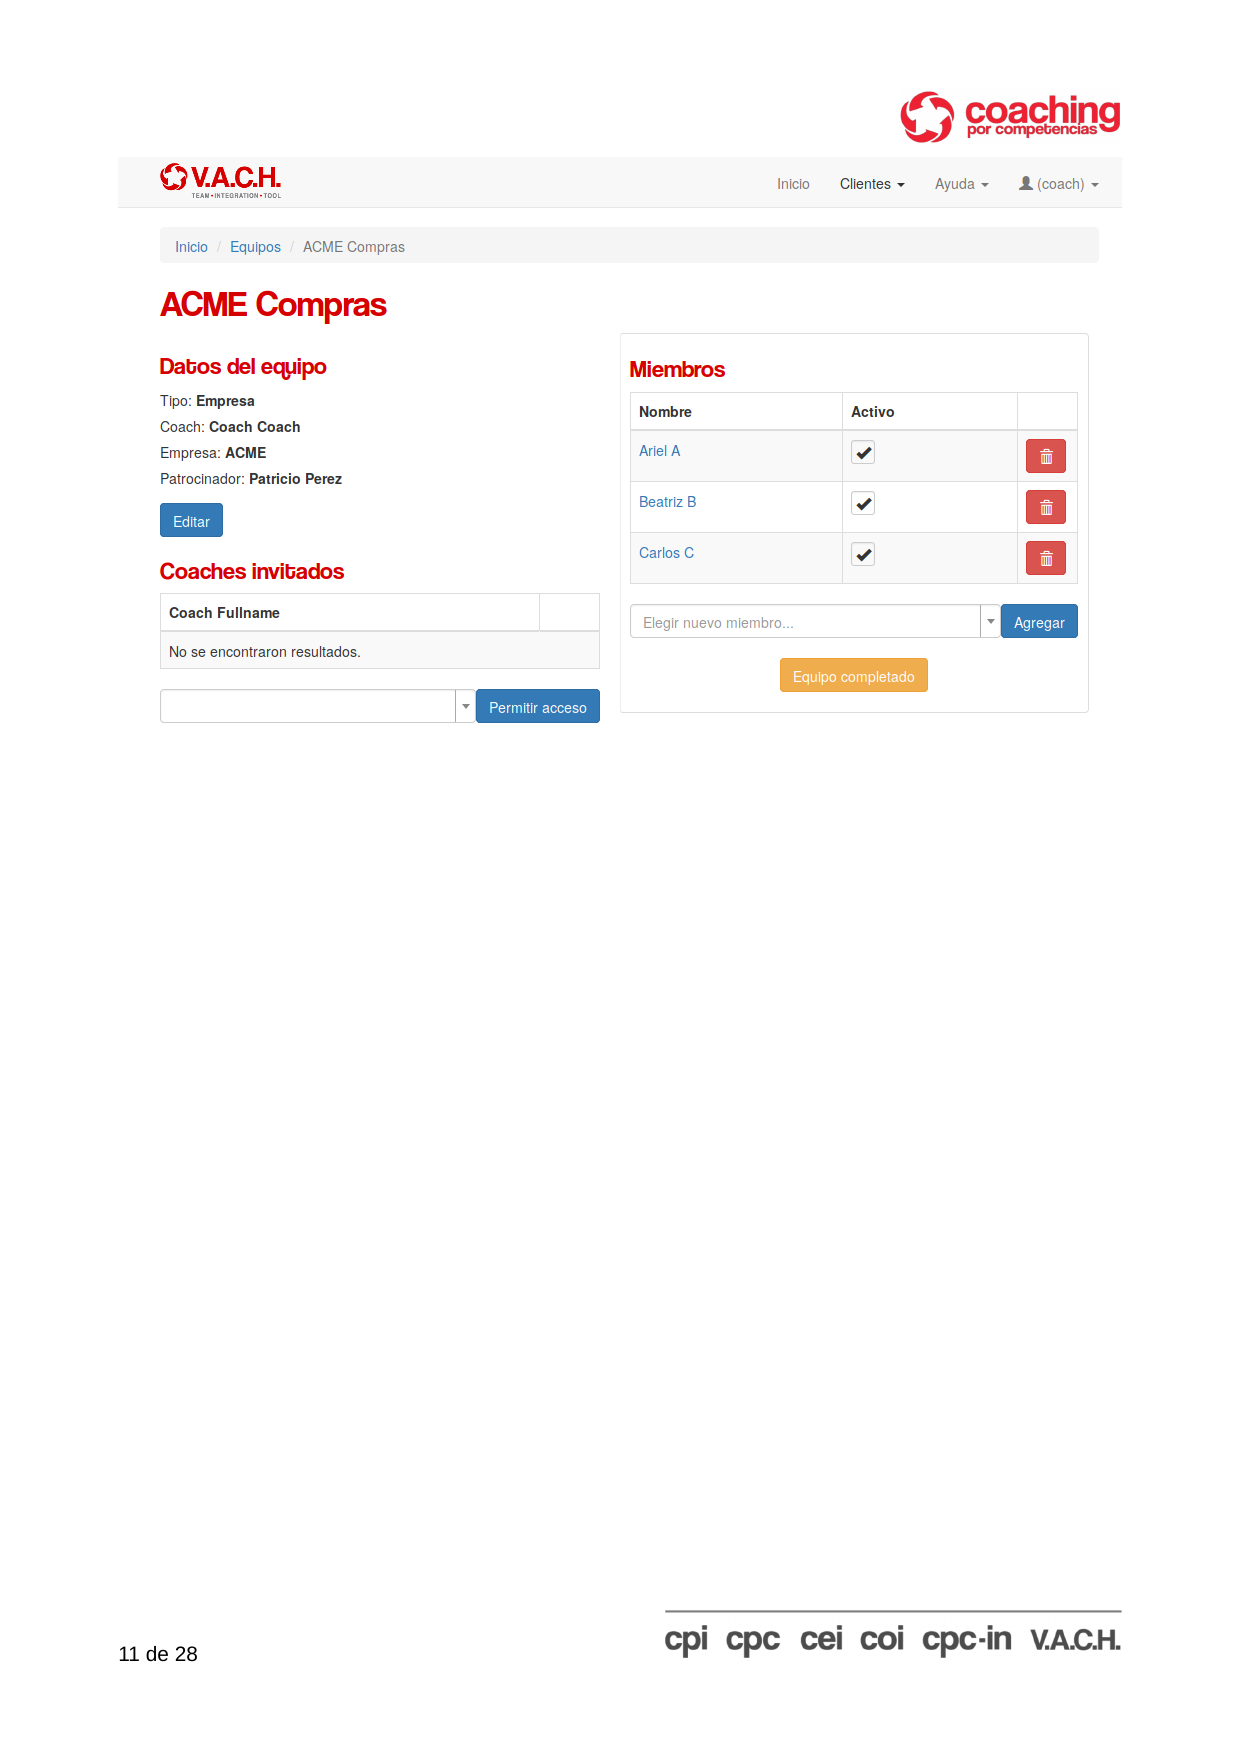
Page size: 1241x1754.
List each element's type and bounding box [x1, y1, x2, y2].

picture [897, 88, 1123, 146]
picture [661, 1609, 1123, 1661]
picture [118, 157, 1123, 738]
